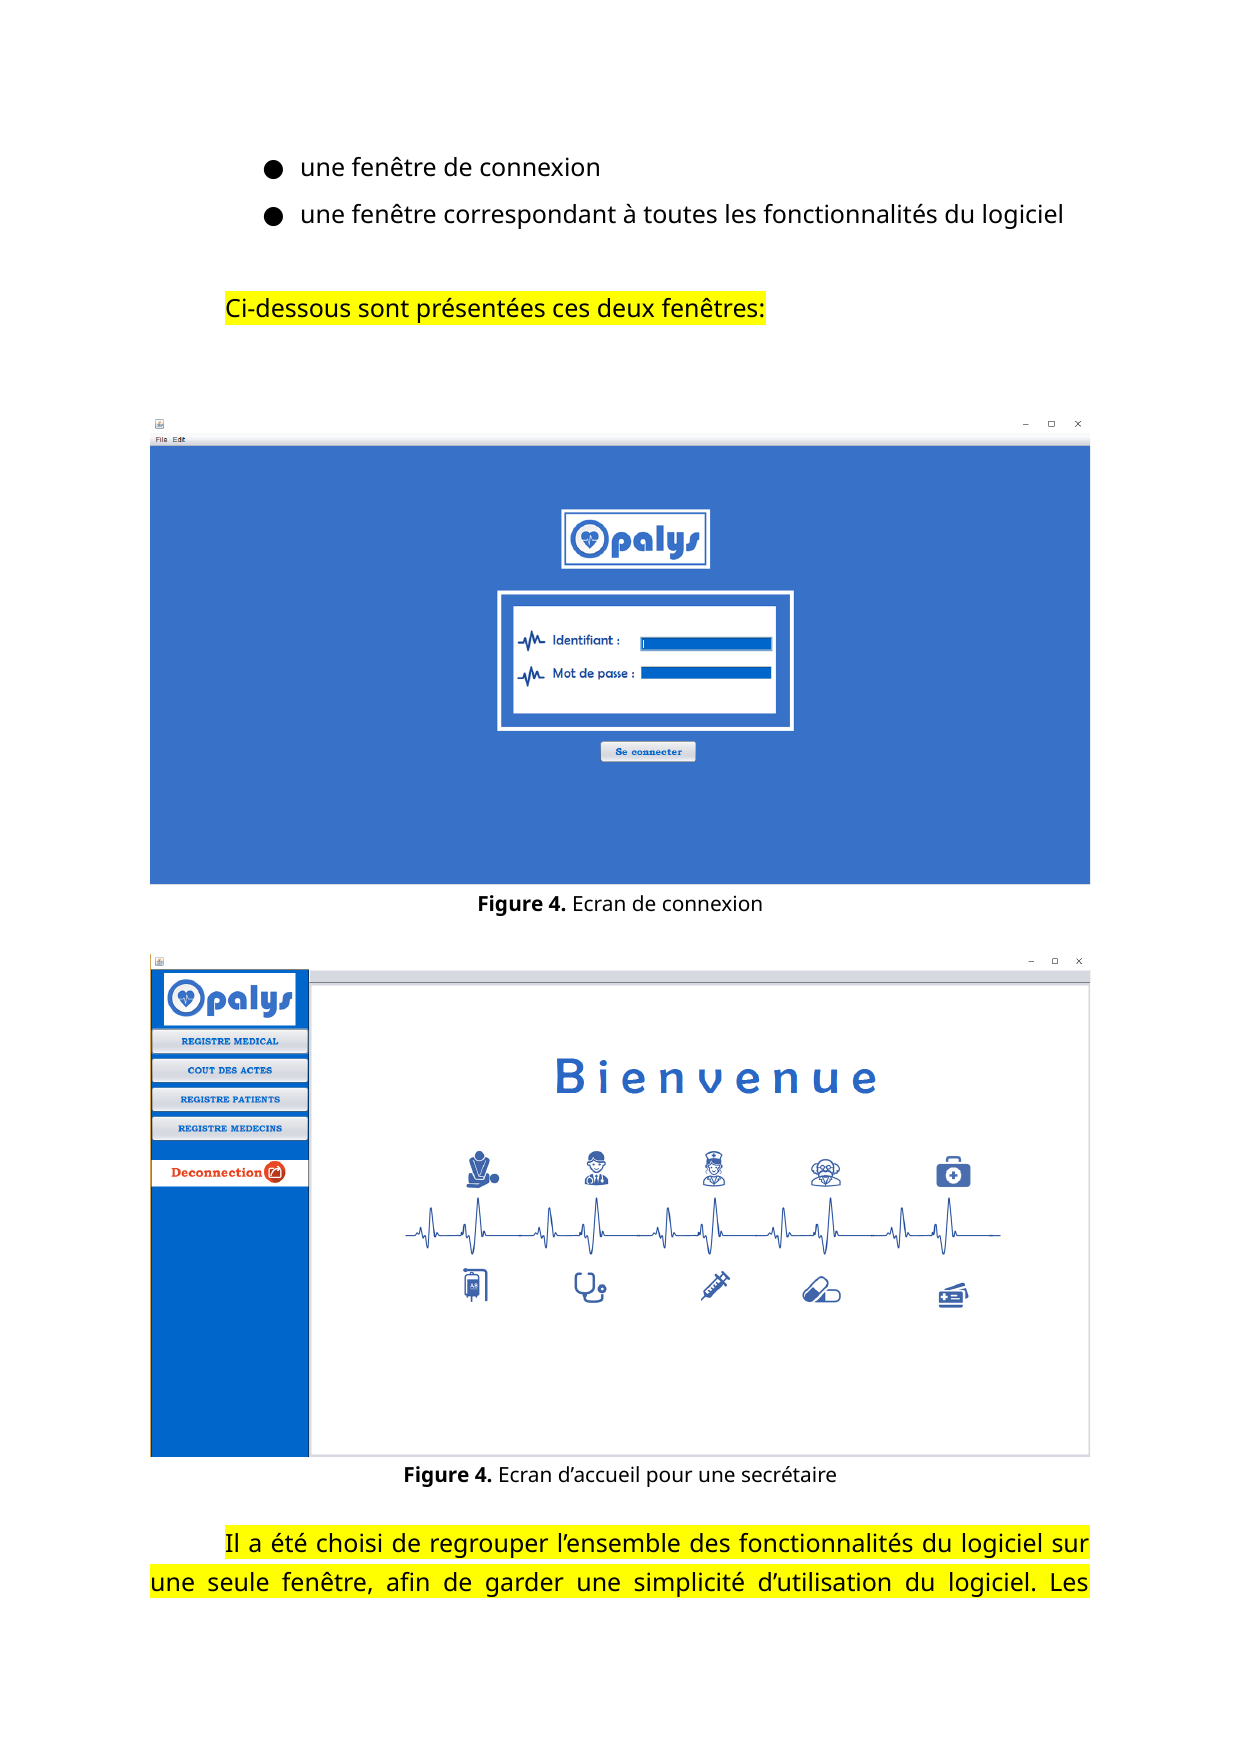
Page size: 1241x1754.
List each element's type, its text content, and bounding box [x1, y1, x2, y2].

text Figure 4. Ecran de connexion [150, 889, 1090, 917]
text Il a été choisi de regrouper l’ensemble des fonctionnalités du logiciel sur une seule fenêtre, afin de garder une simplicité d’utilisation du logiciel. Les [150, 1525, 1090, 1598]
picture [150, 416, 1091, 885]
text Figure 4. Ecran d’accueil pour une secrétaire [150, 1460, 1090, 1488]
list une fenêtre correspondant à toutes les fonctionnalités du logiciel [262, 197, 1090, 231]
picture [150, 954, 1091, 1457]
text Ci-dessous sont présentées ces deux fenêtres: [150, 291, 1090, 325]
list une fenêtre de connexion [262, 150, 1090, 184]
